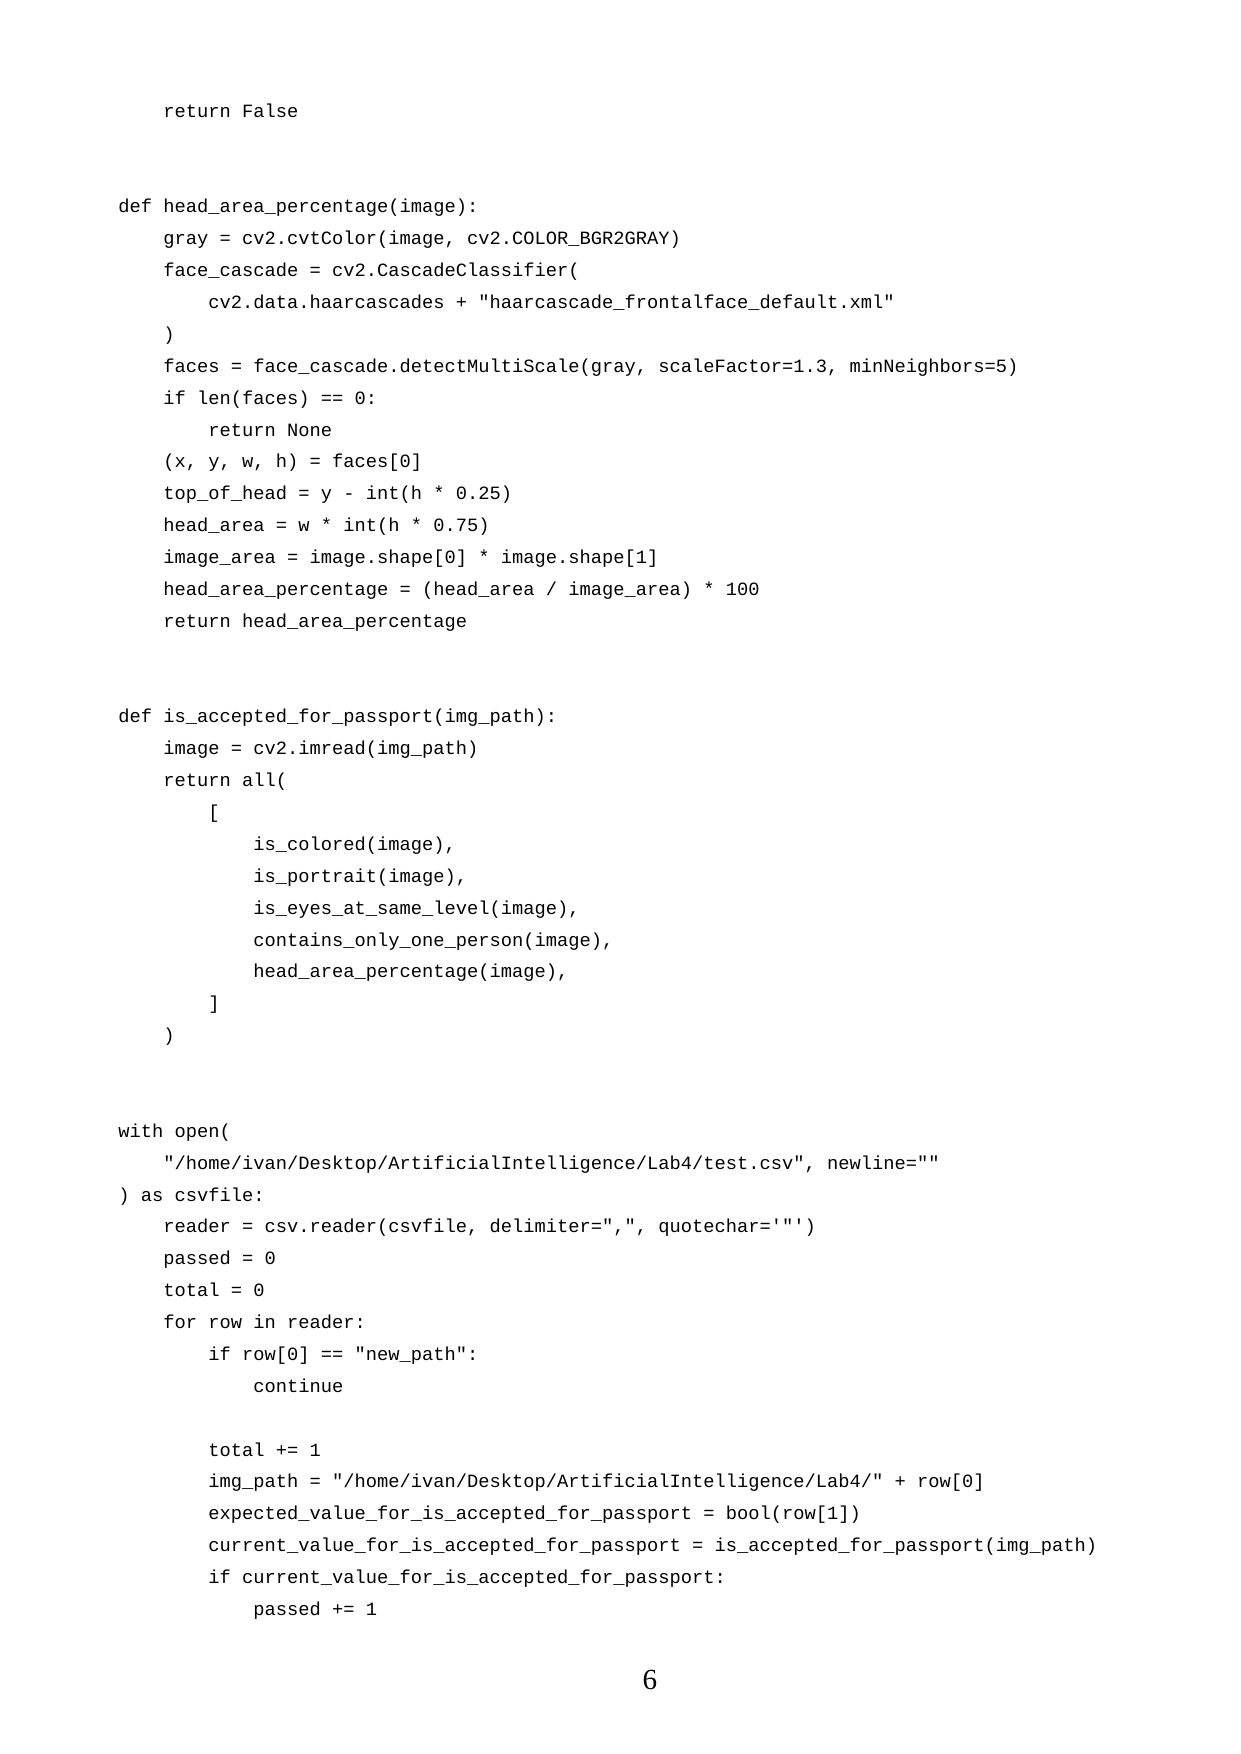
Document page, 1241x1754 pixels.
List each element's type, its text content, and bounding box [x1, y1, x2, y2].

text total += 1 [118, 1440, 1181, 1462]
text passed += 1 [118, 1600, 1181, 1621]
text is_eyes_at_same_level(image), [118, 898, 1181, 920]
text cv2.data.haarcascades + "haarcascade_frontalface_default.xml" [118, 293, 1181, 314]
text if len(faces) == 0: [118, 388, 1181, 410]
text ) [118, 325, 1181, 346]
text image = cv2.imread(img_path) [118, 739, 1181, 760]
text gray = cv2.cvtColor(image, cv2.COLOR_BGR2GRAY) [118, 229, 1181, 250]
text reader = csv.reader(csvfile, delimiter=",", quotechar='"') [118, 1217, 1181, 1238]
text expected_value_for_is_accepted_for_passport = bool(row[1]) [118, 1504, 1181, 1525]
text return all( [118, 771, 1181, 792]
text face_cascade = cv2.CascadeClassifier( [118, 261, 1181, 282]
text total = 0 [118, 1281, 1181, 1302]
text return head_area_percentage [118, 612, 1181, 633]
text for row in reader: [118, 1313, 1181, 1334]
text ] [118, 994, 1181, 1015]
text ) [118, 1026, 1181, 1047]
text faces = face_cascade.detectMultiScale(gray, scaleFactor=1.3, minNeighbors=5) [118, 357, 1181, 378]
text if current_value_for_is_accepted_for_passport: [118, 1568, 1181, 1589]
text with open( [118, 1122, 1181, 1143]
text def head_area_percentage(image): [118, 197, 1181, 218]
text passed = 0 [118, 1249, 1181, 1270]
text is_colored(image), [118, 835, 1181, 856]
text head_area_percentage = (head_area / image_area) * 100 [118, 580, 1181, 601]
text head_area_percentage(image), [118, 962, 1181, 983]
text img_path = "/home/ivan/Desktop/ArtificialIntelligence/Lab4/" + row[0] [118, 1472, 1181, 1493]
text return False [118, 102, 1181, 123]
text (x, y, w, h) = faces[0] [118, 452, 1181, 473]
text [ [118, 803, 1181, 824]
text ) as csvfile: [118, 1185, 1181, 1207]
text "/home/ivan/Desktop/ArtificialIntelligence/Lab4/test.csv", newline="" [118, 1153, 1181, 1175]
text def is_accepted_for_passport(img_path): [118, 707, 1181, 728]
text contains_only_one_person(image), [118, 930, 1181, 952]
text top_of_head = y - int(h * 0.25) [118, 484, 1181, 505]
text is_portrait(image), [118, 867, 1181, 888]
text if row[0] == "new_path": [118, 1345, 1181, 1366]
text image_area = image.shape[0] * image.shape[1] [118, 548, 1181, 569]
text head_area = w * int(h * 0.75) [118, 516, 1181, 537]
text return None [118, 420, 1181, 442]
text current_value_for_is_accepted_for_passport = is_accepted_for_passport(img_path) [118, 1536, 1181, 1557]
text continue [118, 1377, 1181, 1398]
